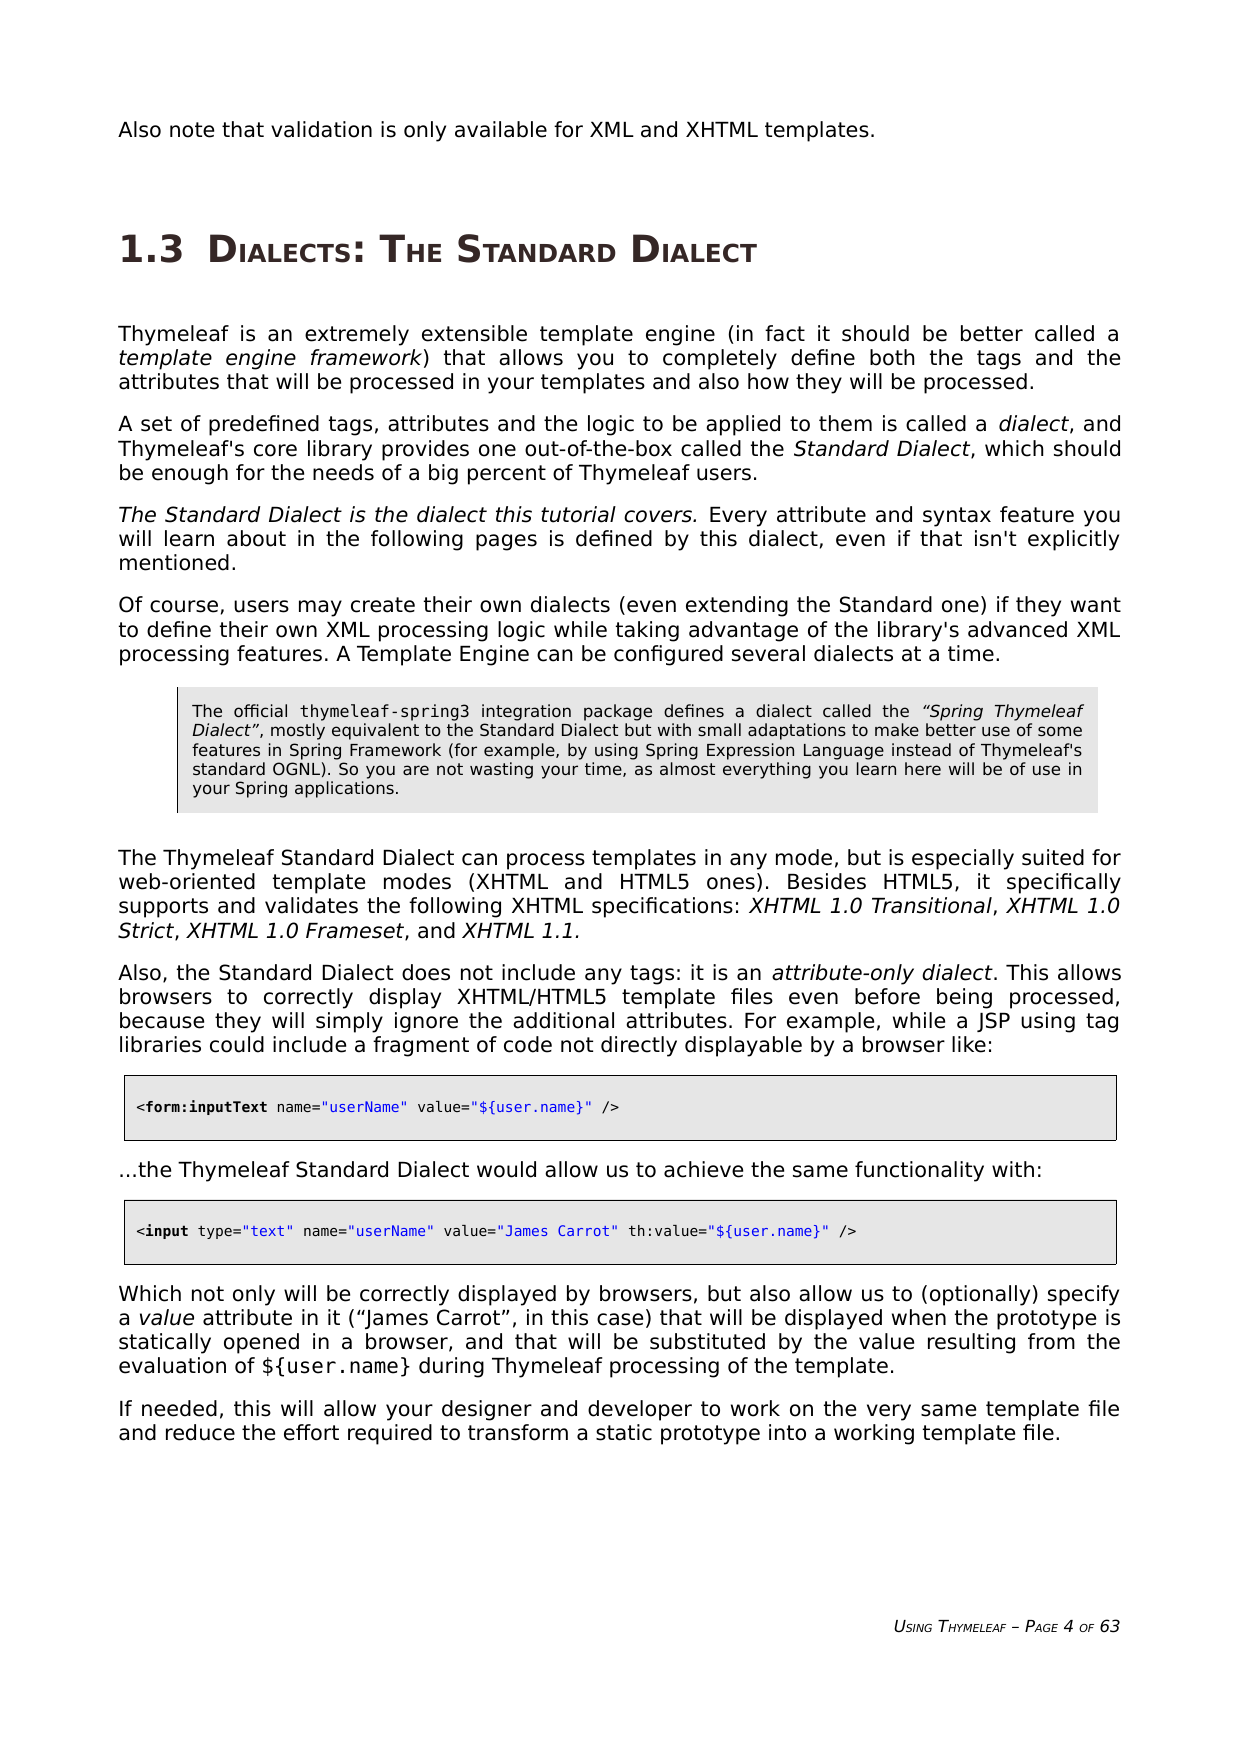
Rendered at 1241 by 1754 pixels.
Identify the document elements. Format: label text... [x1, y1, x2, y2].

text If needed, this will allow your designer and developer to work on the very same template file and reduce the effort required to transform a static prototype into a working template file. [118, 1397, 1122, 1445]
text ...the Thymeleaf Standard Dialect would allow us to achieve the same functionality with: [118, 1158, 1122, 1182]
text Also, the Standard Dialect does not include any tags: it is an attribute-only dialect. This allows browsers to correctly display XHTML/HTML5 template files even before being processed, because they will simply ignore the additional attributes. For example, while a JSP using tag libraries could include a fragment of code not directly displayable by a browser like: [118, 961, 1122, 1058]
text Thymeleaf is an extremely extensible template engine (in fact it should be better called a template engine framework) that allows you to completely define both the tags and the attributes that will be processed in your templates and also how they will be processed. [118, 322, 1122, 395]
subtitle Dialects: The Standard Dialect [118, 228, 1122, 272]
text Also note that validation is only available for XML and XHTML templates. [118, 118, 1122, 142]
text <form:inputText name="userName" value="${user.name}" /> [125, 1076, 1116, 1140]
text The official thymeleaf-spring3 integration package defines a dialect called the “Spring Thymeleaf Dialect”, mostly equivalent to the Standard Dialect but with small adaptations to make better use of some features in Spring Framework (for example, by using Spring Expression Language instead of Thymeleaf's standard OGNL). So you are not wasting your time, as almost everything you learn here will be of use in your Spring applications. [178, 687, 1098, 813]
text A set of predefined tags, attributes and the logic to be applied to them is called a dialect, and Thymeleaf's core library provides one out-of-the-box called the Standard Dialect, which should be enough for the needs of a big percent of Thymeleaf users. [118, 412, 1122, 485]
text <input type="text" name="userName" value="James Carrot" th:value="${user.name}" /> [125, 1201, 1116, 1264]
text The Thymeleaf Standard Dialect can process templates in any mode, but is especially suited for web-oriented template modes (XHTML and HTML5 ones). Besides HTML5, it specifically supports and validates the following XHTML specifications: XHTML 1.0 Transitional, XHTML 1.0 Strict, XHTML 1.0 Frameset, and XHTML 1.1. [118, 846, 1122, 943]
text The Standard Dialect is the dialect this tutorial covers. Every attribute and syntax feature you will learn about in the following pages is defined by this dialect, even if that isn't explicitly mentioned. [118, 503, 1122, 576]
text Of course, users may create their own dialects (even extending the Standard one) if they want to define their own XML processing logic while taking advantage of the library's advanced XML processing features. A Template Engine can be configured several dialects at a time. [118, 593, 1122, 666]
text Which not only will be correctly displayed by browsers, but also allow us to (optionally) specify a value attribute in it (“James Carrot”, in this case) that will be displayed when the prototype is statically opened in a browser, and that will be substituted by the value resulting from the evaluation of ${user.name} during Thymeleaf processing of the template. [118, 1282, 1122, 1379]
